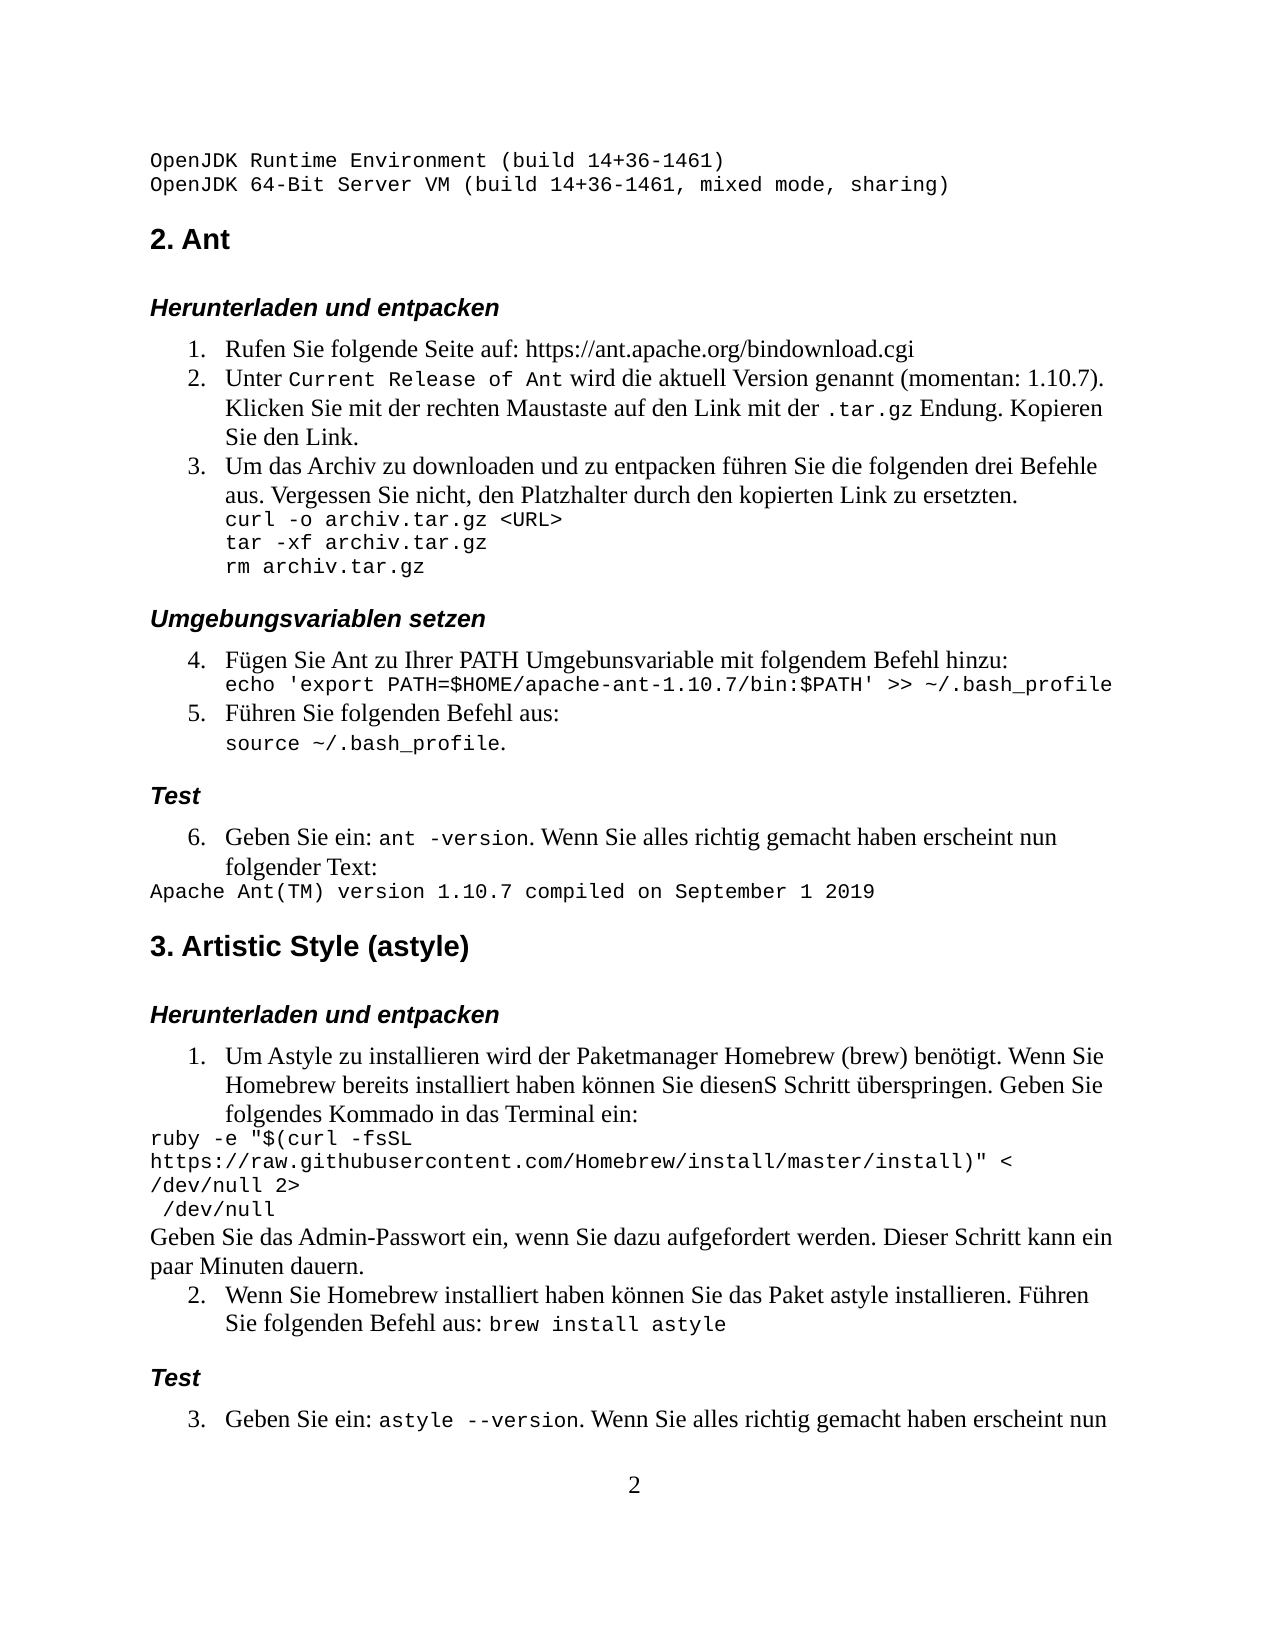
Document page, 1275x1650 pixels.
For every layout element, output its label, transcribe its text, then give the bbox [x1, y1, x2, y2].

subtitle Umgebungsvariablen setzen [150, 604, 1125, 633]
text Apache Ant(TM) version 1.10.7 compiled on September 1 2019 [150, 881, 1125, 904]
text OpenJDK 64-Bit Server VM (build 14+36-1461, mixed mode, sharing) [150, 174, 1125, 197]
subtitle 2. Ant [150, 222, 1125, 256]
subtitle Herunterladen und entpacken [150, 293, 1125, 322]
list Um Astyle zu installieren wird der Paketmanager Homebrew (brew) benötigt. Wenn Sie Homebrew bereits installiert haben können Sie diesenS Schritt überspringen. Geben Sie folgendes Kommado in das Terminal ein: [187, 1041, 1125, 1128]
text ruby -e "$(curl -fsSL https://raw.githubusercontent.com/Homebrew/install/master/install)" < /dev/null 2> [150, 1128, 1125, 1198]
list Fügen Sie Ant zu Ihrer PATH Umgebunsvariable mit folgendem Befehl hinzu: echo 'export PATH=$HOME/apache-ant-1.10.7/bin:$PATH' >> ~/.bash_profile [187, 646, 1125, 698]
subtitle Test [150, 1363, 1125, 1392]
list Wenn Sie Homebrew installiert haben können Sie das Paket astyle installieren. Führen Sie folgenden Befehl aus: brew install astyle [187, 1280, 1125, 1338]
list Geben Sie ein: ant -version. Wenn Sie alles richtig gemacht haben erscheint nun folgender Text: [187, 822, 1125, 881]
subtitle Test [150, 781, 1125, 810]
list Unter Current Release of Ant wird die aktuell Version genannt (momentan: 1.10.7). Klicken Sie mit der rechten Maustaste auf den Link mit der .tar.gz Endung. Kopieren Sie den Link. [187, 363, 1125, 451]
text /dev/null [150, 1198, 1125, 1222]
list Rufen Sie folgende Seite auf: https://ant.apache.org/bindownload.cgi [187, 334, 1125, 363]
list Geben Sie ein: astyle --version. Wenn Sie alles richtig gemacht haben erscheint nun [187, 1404, 1125, 1434]
text OpenJDK Runtime Environment (build 14+36-1461) [150, 150, 1125, 174]
list Führen Sie folgenden Befehl aus: source ~/.bash_profile. [187, 698, 1125, 756]
text Geben Sie das Admin-Passwort ein, wenn Sie dazu aufgefordert werden. Dieser Schritt kann ein paar Minuten dauern. [150, 1222, 1125, 1280]
list Um das Archiv zu downloaden und zu entpacken führen Sie die folgenden drei Befehle aus. Vergessen Sie nicht, den Platzhalter durch den kopierten Link zu ersetzten. curl -o archiv.tar.gz <URL> tar -xf archiv.tar.gz rm archiv.tar.gz [187, 451, 1125, 579]
subtitle Herunterladen und entpacken [150, 1000, 1125, 1029]
subtitle 3. Artistic Style (astyle) [150, 929, 1125, 963]
